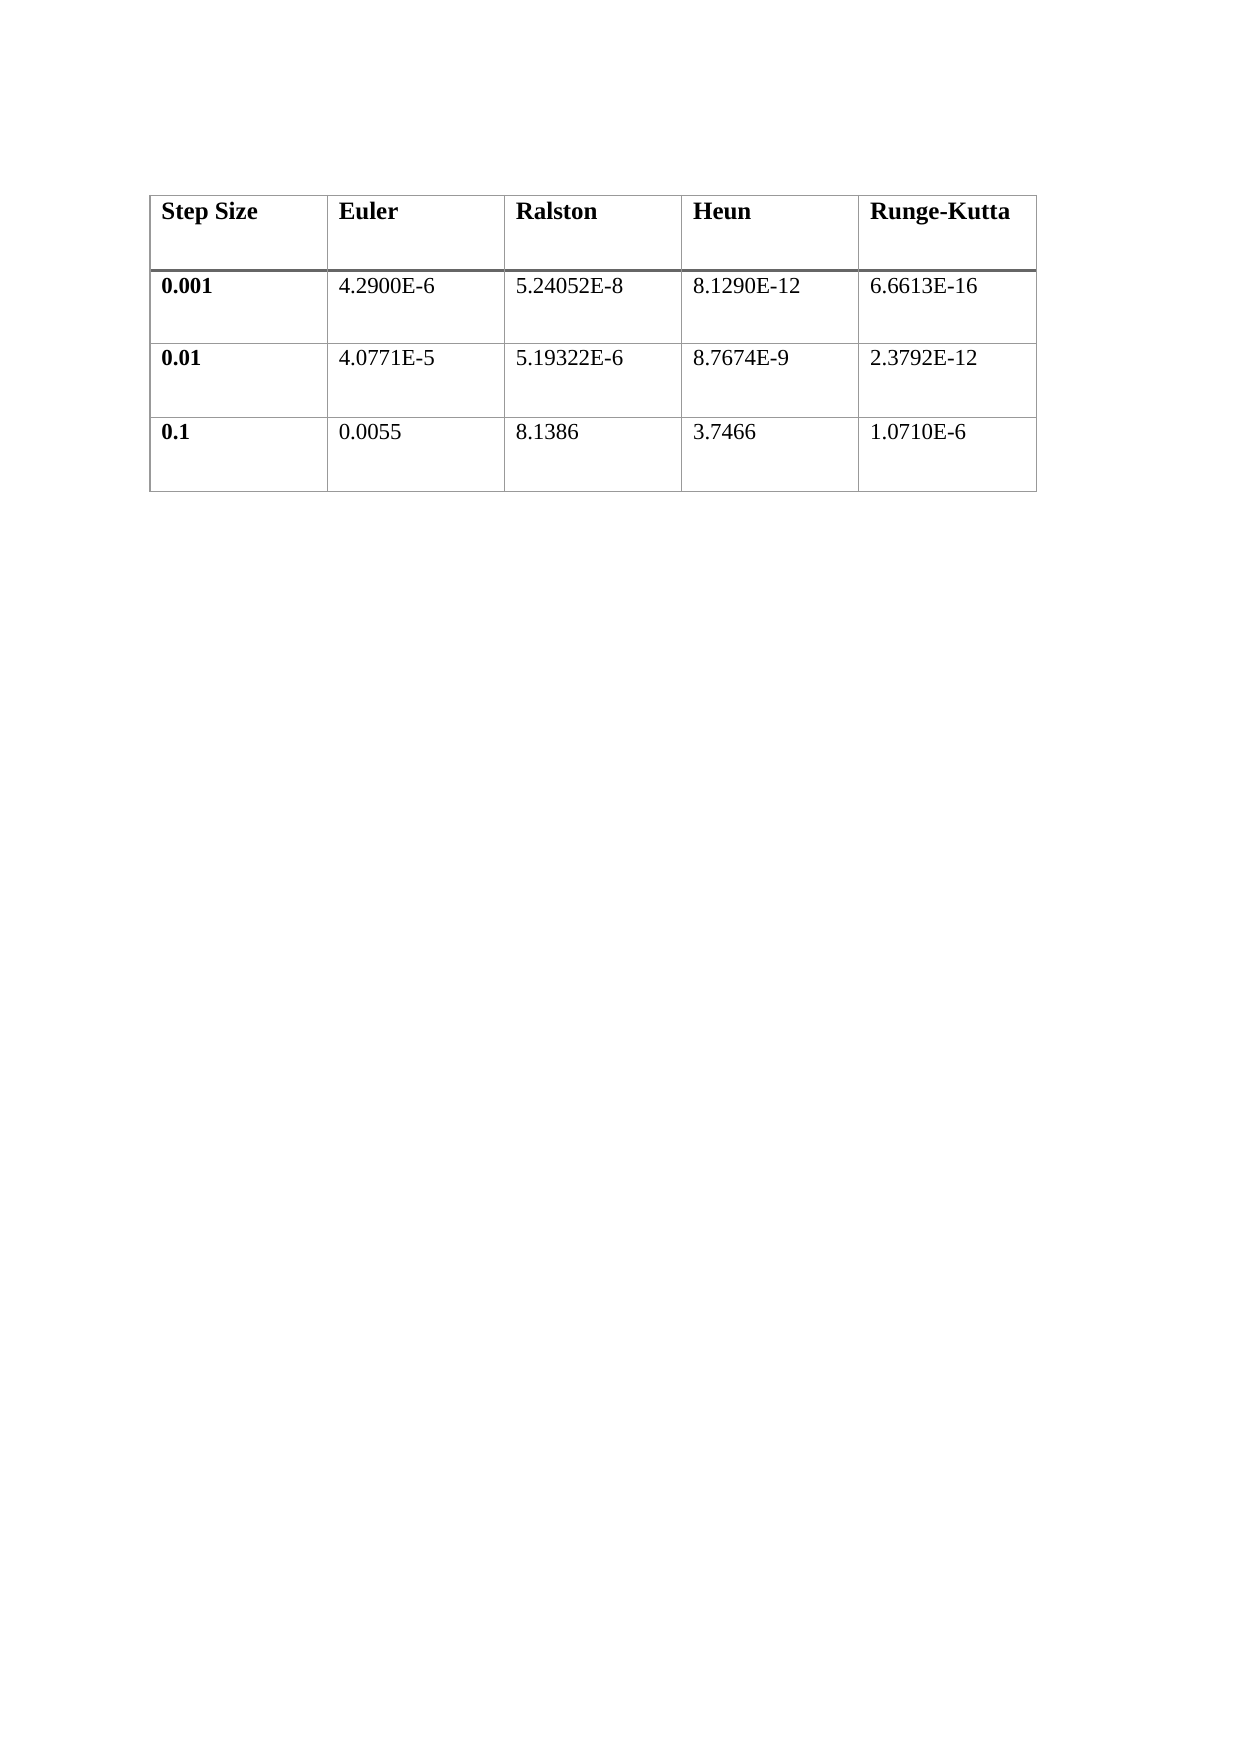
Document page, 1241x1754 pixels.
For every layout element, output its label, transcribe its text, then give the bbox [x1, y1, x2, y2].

table_cell 4.2900E-6 [328, 272, 504, 343]
table_cell 6.6613E-16 [859, 272, 1036, 343]
table_cell 0.01 [151, 344, 327, 417]
table_cell 0.001 [151, 272, 327, 343]
table_cell 3.7466 [682, 418, 858, 491]
table_cell 0.0055 [328, 418, 504, 491]
table_cell 8.1386 [505, 418, 681, 491]
table_cell 1.0710E-6 [859, 418, 1036, 491]
table_header Heun [682, 196, 858, 269]
table_header Euler [328, 196, 504, 269]
table_cell 2.3792E-12 [859, 344, 1036, 417]
table_cell 8.1290E-12 [682, 272, 858, 343]
table_cell 5.19322E-6 [505, 344, 681, 417]
table_header Ralston [505, 196, 681, 269]
table_cell 0.1 [151, 418, 327, 491]
table_cell 4.0771E-5 [328, 344, 504, 417]
table_cell 8.7674E-9 [682, 344, 858, 417]
table_cell 5.24052E-8 [505, 272, 681, 343]
table_header Step Size [151, 196, 327, 269]
table_header Runge-Kutta [859, 196, 1036, 269]
